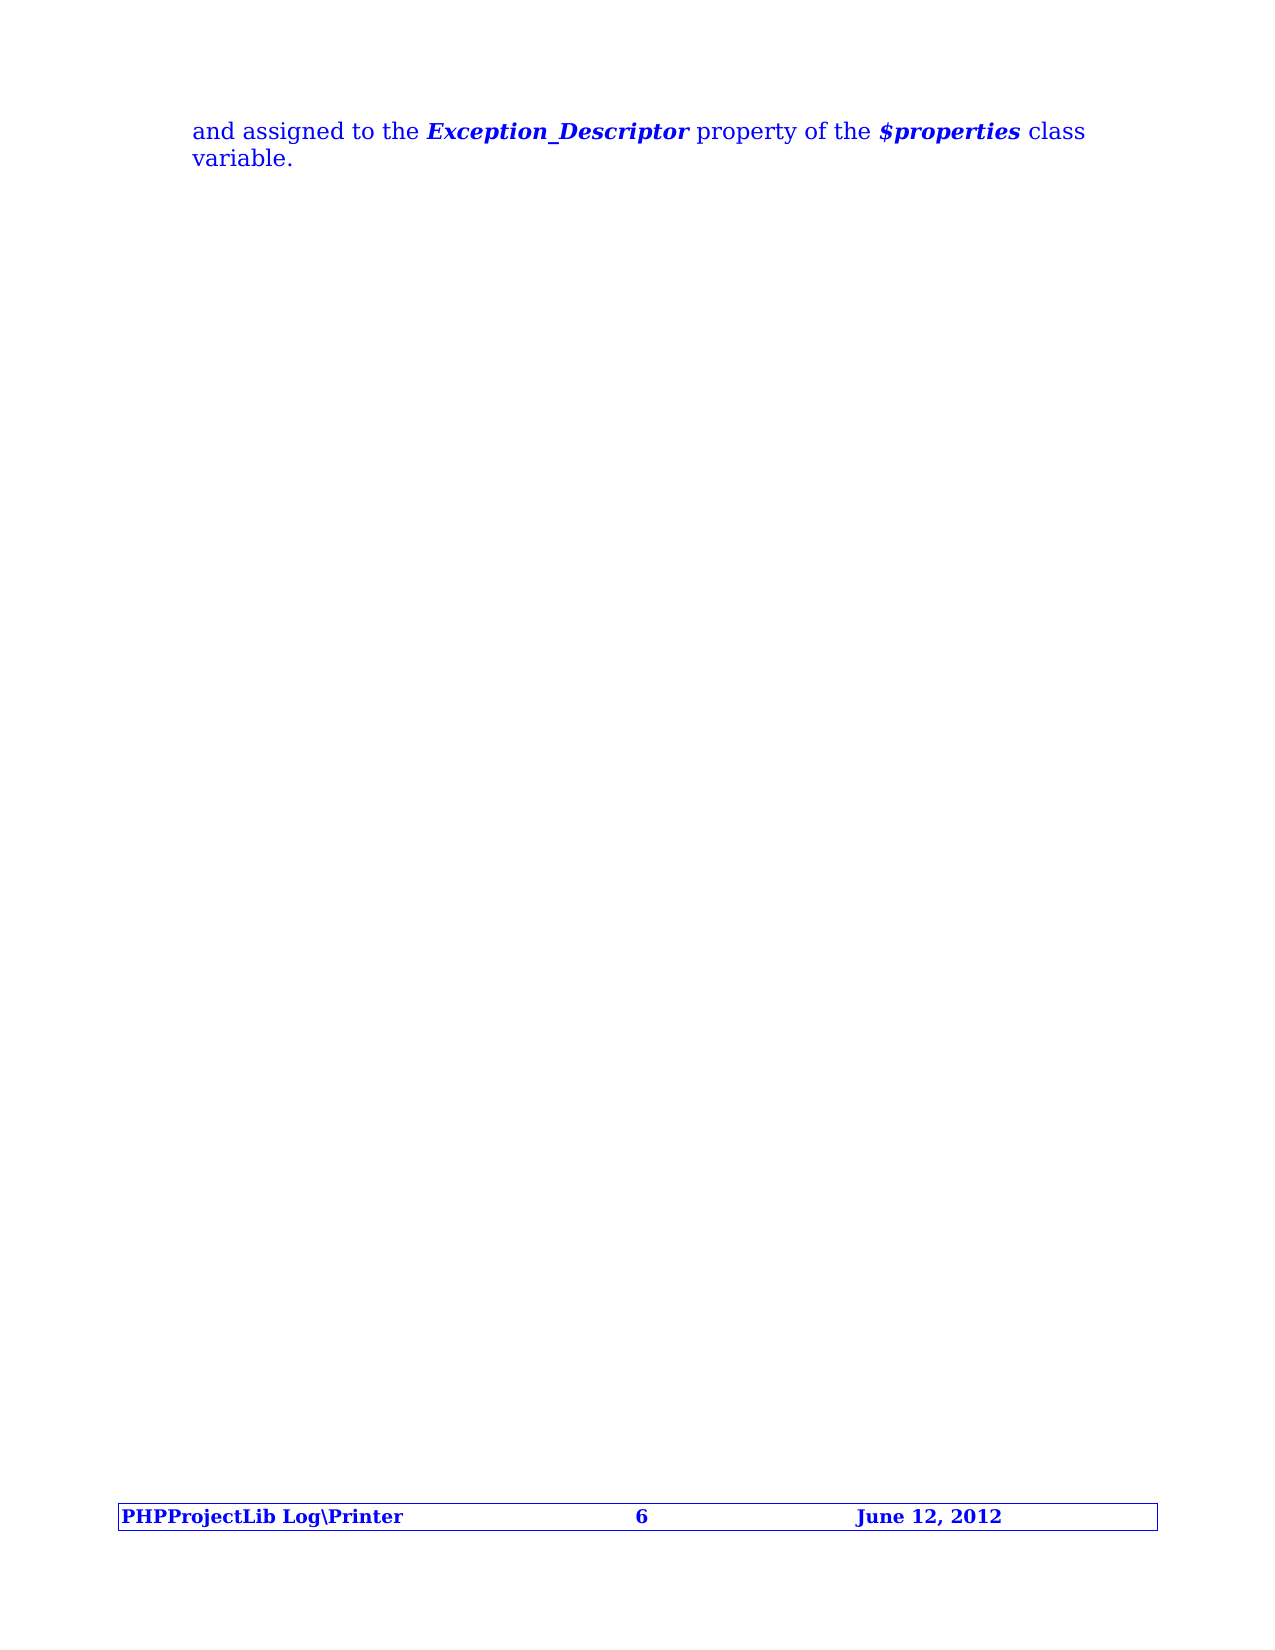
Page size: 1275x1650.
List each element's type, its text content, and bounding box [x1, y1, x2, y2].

text and assigned to the Exception_Descriptor property of the $properties class variable. [192, 118, 1157, 171]
